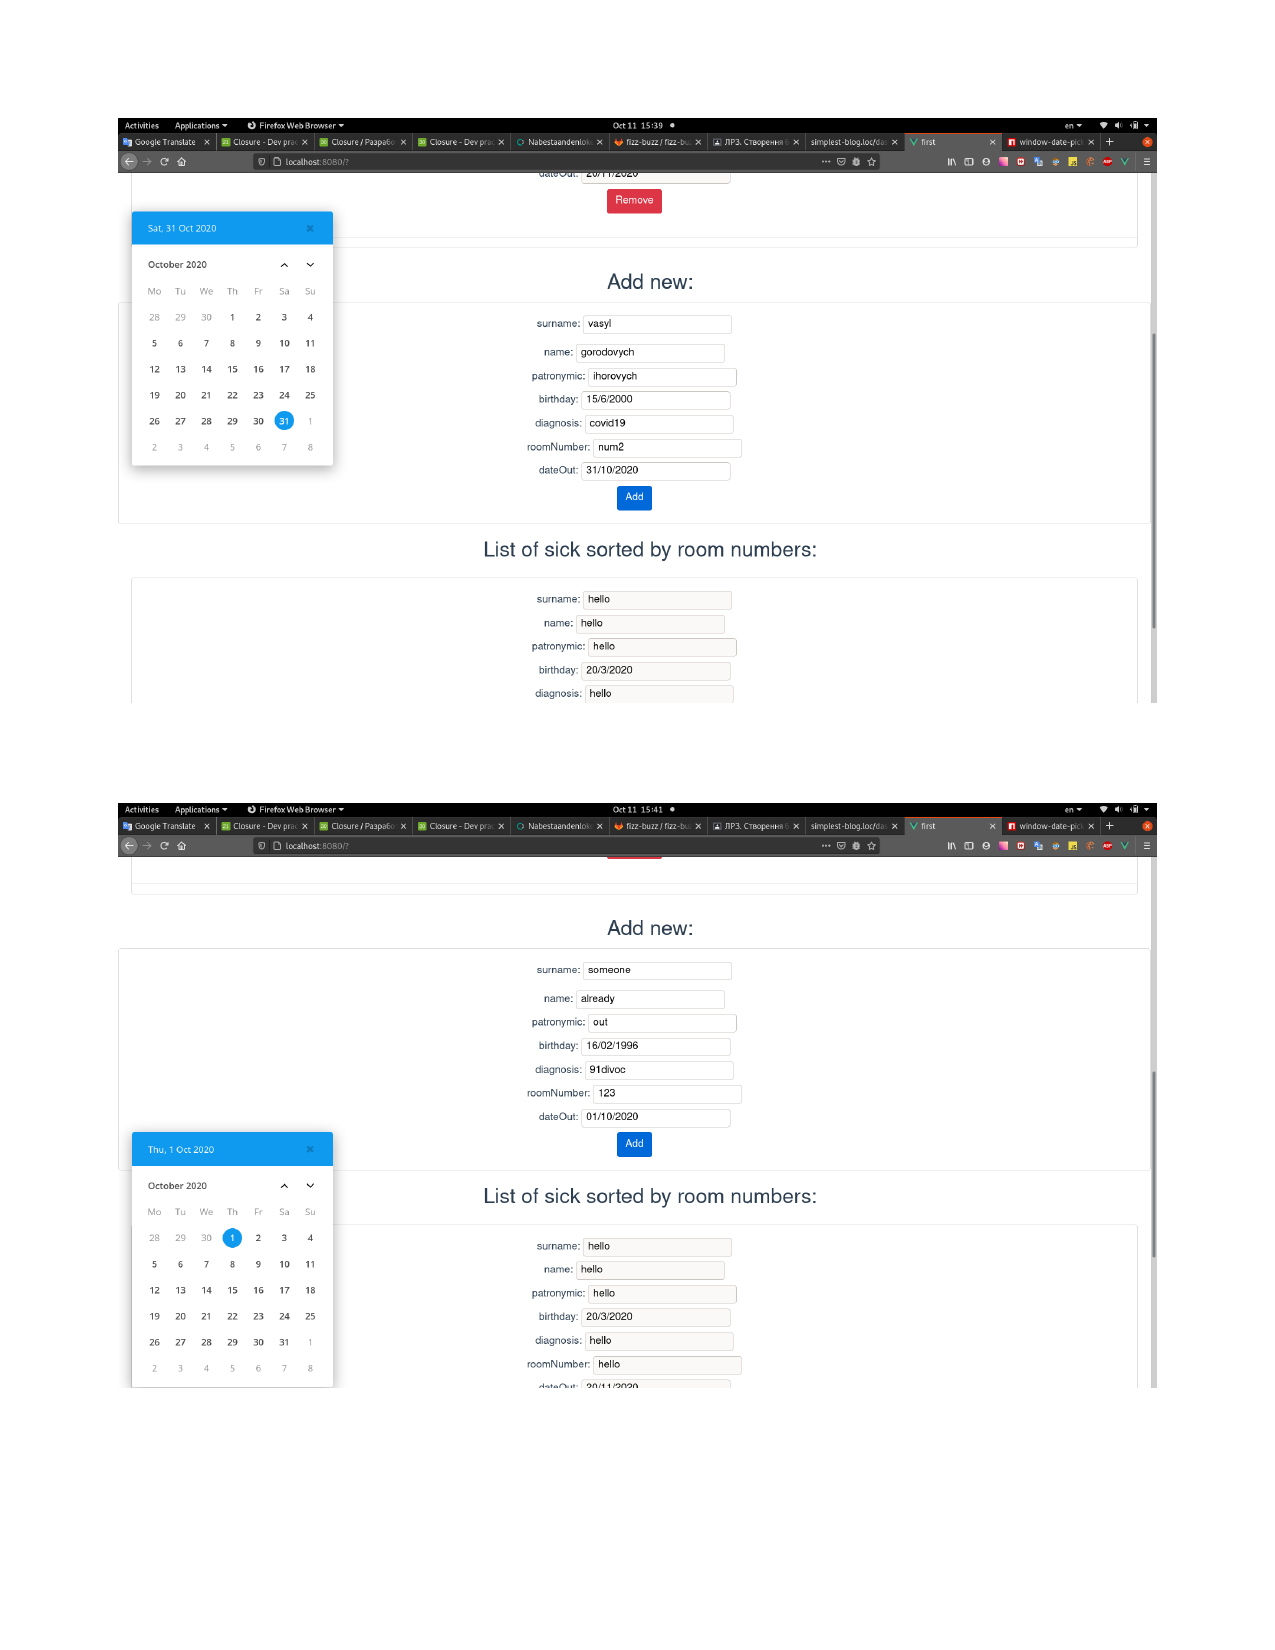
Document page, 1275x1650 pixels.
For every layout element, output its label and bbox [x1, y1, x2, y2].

picture [118, 118, 1157, 703]
picture [118, 803, 1157, 1388]
